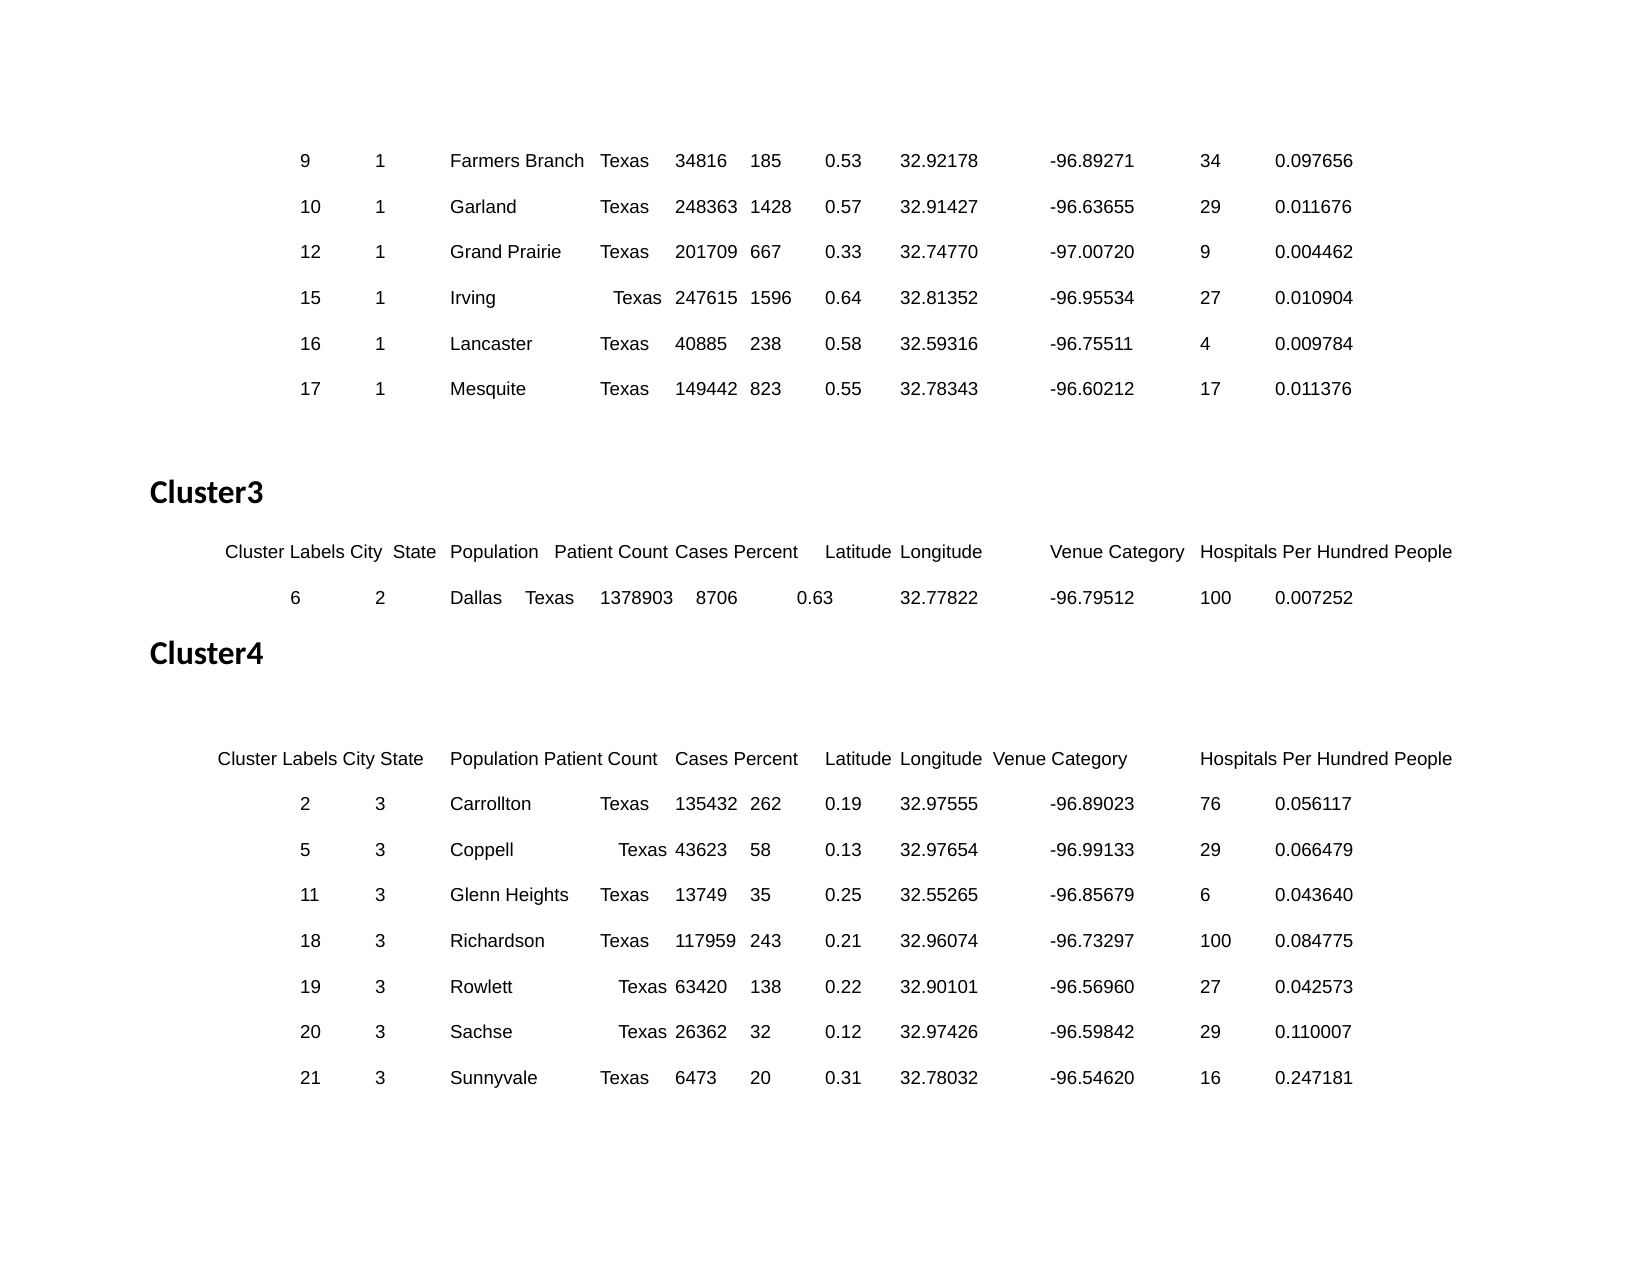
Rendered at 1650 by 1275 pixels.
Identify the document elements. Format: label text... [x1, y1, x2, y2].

text 10 1 Garland Texas 248363 1428 0.57 32.91427 -96.63655 29 0.011676 [300, 196, 1500, 217]
text 2 3 Carrollton Texas 135432 262 0.19 32.97555 -96.89023 76 0.056117 [300, 793, 1500, 814]
text 16 1 Lancaster Texas 40885 238 0.58 32.59316 -96.75511 4 0.009784 [300, 332, 1500, 354]
text Cluster Labels City State Population Patient Count Cases Percent Latitude Longitude Venue Category Hospitals Per Hundred People [150, 538, 1500, 562]
text 19 3 Rowlett Texas 63420 138 0.22 32.90101 -96.56960 27 0.042573 [300, 975, 1500, 997]
text 17 1 Mesquite Texas 149442 823 0.55 32.78343 -96.60212 17 0.011376 [300, 378, 1500, 400]
text 20 3 Sachse Texas 26362 32 0.12 32.97426 -96.59842 29 0.110007 [300, 1021, 1500, 1043]
text 9 1 Farmers Branch Texas 34816 185 0.53 32.92178 -96.89271 34 0.097656 [300, 150, 1500, 172]
text 15 1 Irving Texas 247615 1596 0.64 32.81352 -96.95534 27 0.010904 [300, 287, 1500, 308]
text Cluster Labels City State Population Patient Count Cases Percent Latitude Longitude Venue Category Hospitals Per Hundred People [150, 747, 1500, 769]
text 12 1 Grand Prairie Texas 201709 667 0.33 32.74770 -97.00720 9 0.004462 [300, 241, 1500, 263]
text 11 3 Glenn Heights Texas 13749 35 0.25 32.55265 -96.85679 6 0.043640 [300, 884, 1500, 906]
text Cluster4 [150, 632, 1500, 673]
text 18 3 Richardson Texas 117959 243 0.21 32.96074 -96.73297 100 0.084775 [300, 930, 1500, 951]
text 5 3 Coppell Texas 43623 58 0.13 32.97654 -96.99133 29 0.066479 [300, 838, 1500, 860]
text 21 3 Sunnyvale Texas 6473 20 0.31 32.78032 -96.54620 16 0.247181 [300, 1067, 1500, 1088]
text 6 2 Dallas Texas 1378903 8706 0.63 32.77822 -96.79512 100 0.007252 [150, 587, 1500, 608]
text Cluster3 [150, 471, 1500, 512]
